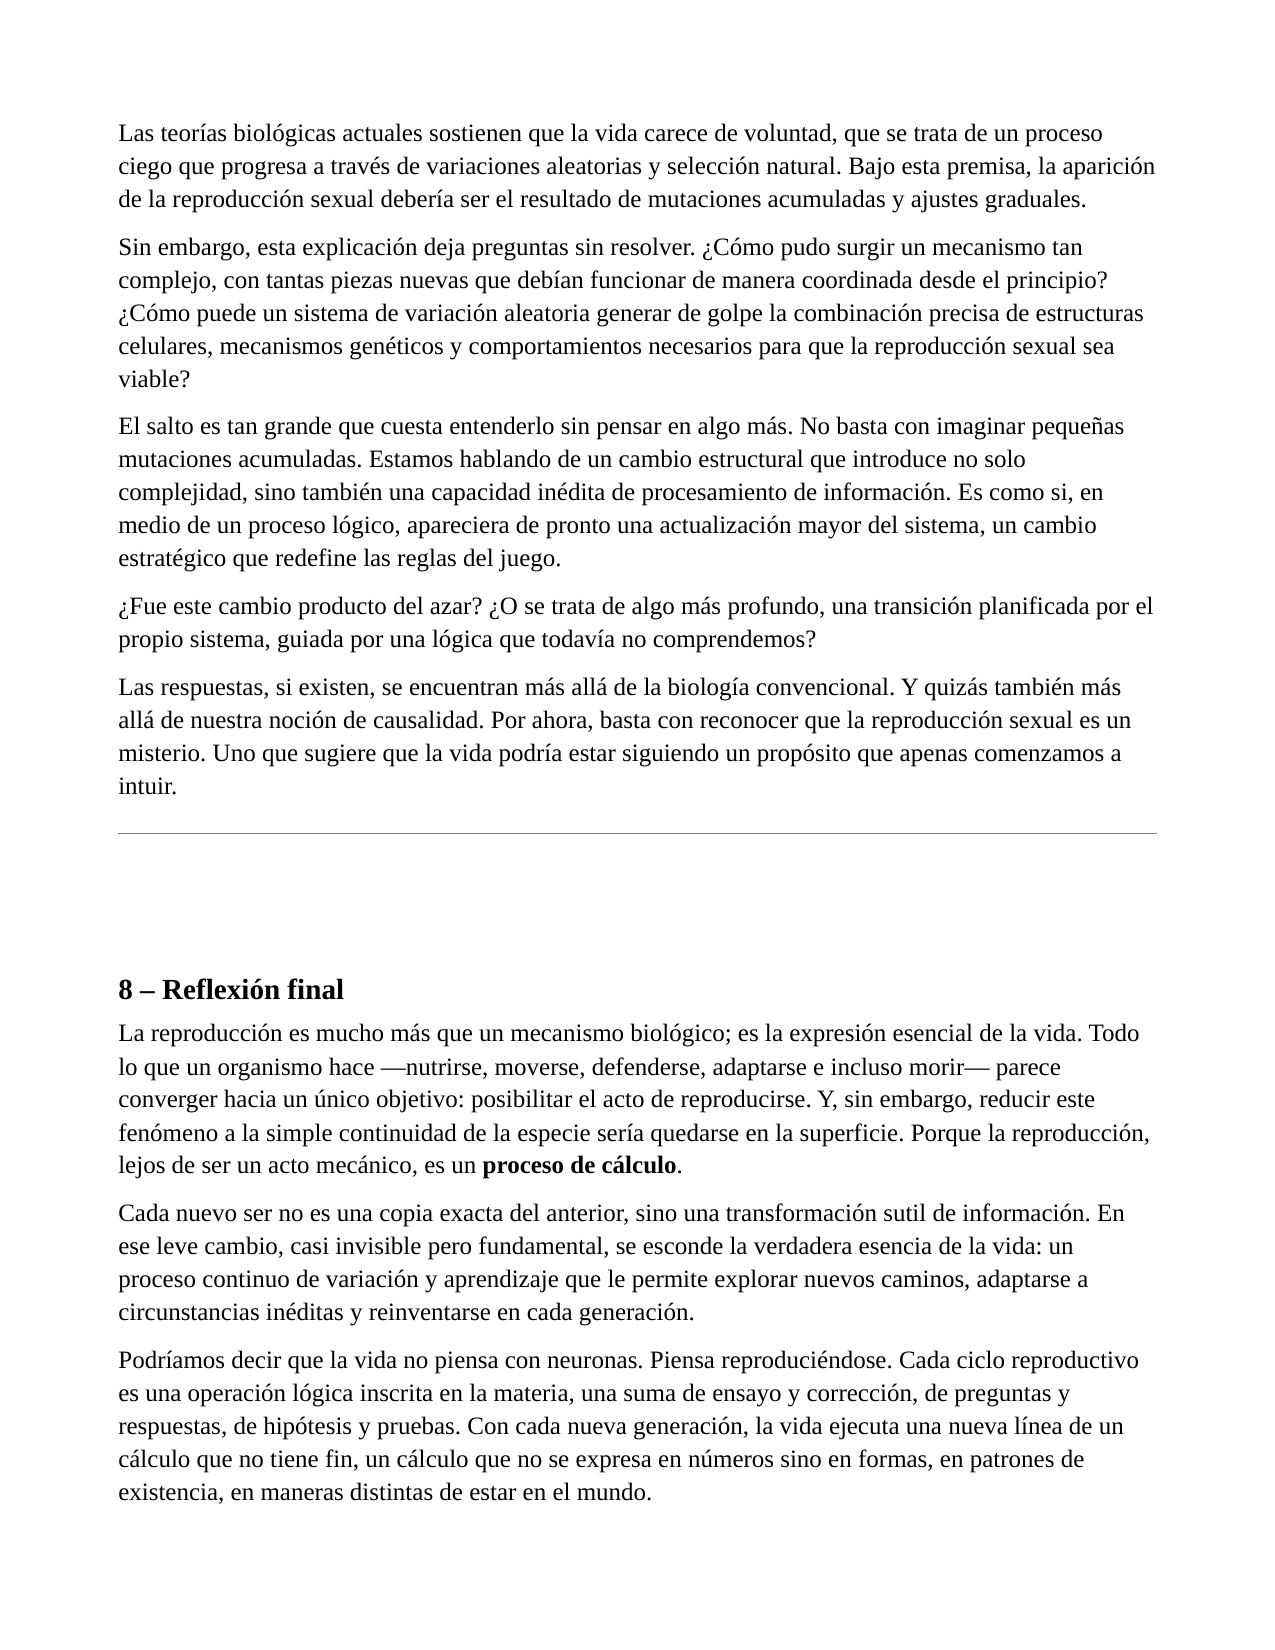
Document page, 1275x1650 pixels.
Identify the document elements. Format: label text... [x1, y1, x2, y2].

text ¿Fue este cambio producto del azar? ¿O se trata de algo más profundo, una transición planificada por el propio sistema, guiada por una lógica que todavía no comprendemos? [118, 591, 1157, 653]
text Las teorías biológicas actuales sostienen que la vida carece de voluntad, que se trata de un proceso ciego que progresa a través de variaciones aleatorias y selección natural. Bajo esta premisa, la aparición de la reproducción sexual debería ser el resultado de mutaciones acumuladas y ajustes graduales. [118, 118, 1157, 213]
text Podríamos decir que la vida no piensa con neuronas. Piensa reproduciéndose. Cada ciclo reproductivo es una operación lógica inscrita en la materia, una suma de ensayo y corrección, de preguntas y respuestas, de hipótesis y pruebas. Con cada nueva generación, la vida ejecuta una nueva línea de un cálculo que no tiene fin, un cálculo que no se expresa en números sino en formas, en patrones de existencia, en maneras distintas de estar en el mundo. [118, 1345, 1157, 1506]
text El salto es tan grande que cuesta entenderlo sin pensar en algo más. No basta con imaginar pequeñas mutaciones acumuladas. Estamos hablando de un cambio estructural que introduce no solo complejidad, sino también una capacidad inédita de procesamiento de información. Es como si, en medio de un proceso lógico, apareciera de pronto una actualización mayor del sistema, un cambio estratégico que redefine las reglas del juego. [118, 411, 1157, 572]
text Cada nuevo ser no es una copia exacta del anterior, sino una transformación sutil de información. En ese leve cambio, casi invisible pero fundamental, se esconde la verdadera esencia de la vida: un proceso continuo de variación y aprendizaje que le permite explorar nuevos caminos, adaptarse a circunstancias inéditas y reinventarse en cada generación. [118, 1198, 1157, 1326]
text Sin embargo, esta explicación deja preguntas sin resolver. ¿Cómo pudo surgir un mecanismo tan complejo, con tantas piezas nuevas que debían funcionar de manera coordinada desde el principio? ¿Cómo puede un sistema de variación aleatoria generar de golpe la combinación precisa de estructuras celulares, mecanismos genéticos y comportamientos necesarios para que la reproducción sexual sea viable? [118, 232, 1157, 393]
subtitle 8 – Reflexión final [118, 972, 1157, 1006]
text Las respuestas, si existen, se encuentran más allá de la biología convencional. Y quizás también más allá de nuestra noción de causalidad. Por ahora, basta con reconocer que la reproducción sexual es un misterio. Uno que sugiere que la vida podría estar siguiendo un propósito que apenas comenzamos a intuir. [118, 672, 1157, 799]
text La reproducción es mucho más que un mecanismo biológico; es la expresión esencial de la vida. Todo lo que un organismo hace —nutrirse, moverse, defenderse, adaptarse e incluso morir— parece converger hacia un único objetivo: posibilitar el acto de reproducirse. Y, sin embargo, reducir este fenómeno a la simple continuidad de la especie sería quedarse en la superficie. Porque la reproducción, lejos de ser un acto mecánico, es un proceso de cálculo. [118, 1018, 1157, 1179]
